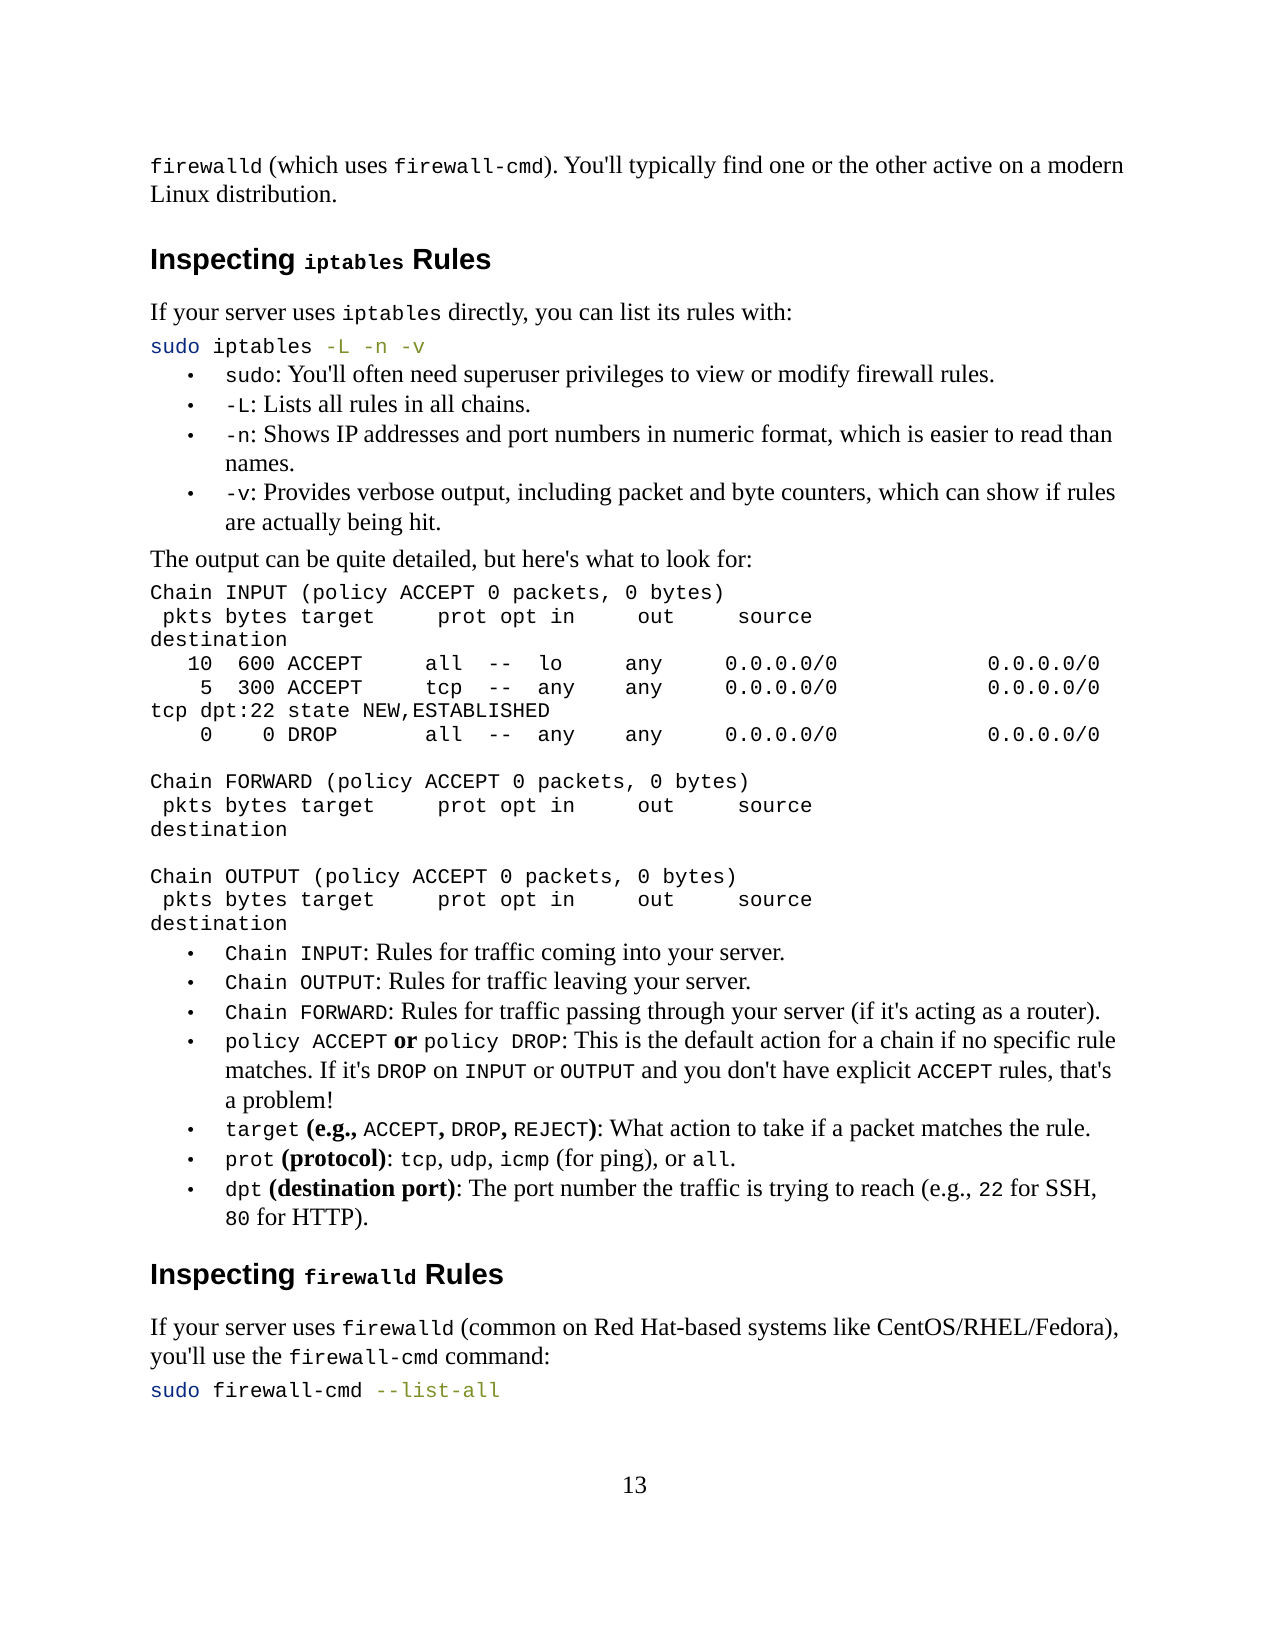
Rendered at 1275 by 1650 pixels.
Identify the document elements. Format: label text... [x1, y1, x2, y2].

list -n: Shows IP addresses and port numbers in numeric format, which is easier to read than names. [187, 419, 1125, 477]
text 0 0 DROP all -- any any 0.0.0.0/0 0.0.0.0/0 [150, 724, 1125, 748]
text If your server uses firewalld (common on Red Hat-based systems like CentOS/RHEL/Fedora), you'll use the firewall-cmd command: [150, 1312, 1125, 1371]
list target (e.g., ACCEPT, DROP, REJECT): What action to take if a packet matches the rule. [187, 1113, 1125, 1143]
list dpt (destination port): The port number the traffic is trying to reach (e.g., 22 for SSH, 80 for HTTP). [187, 1173, 1125, 1232]
text 10 600 ACCEPT all -- lo any 0.0.0.0/0 0.0.0.0/0 [150, 653, 1125, 677]
list -L: Lists all rules in all chains. [187, 389, 1125, 419]
list prot (protocol): tcp, udp, icmp (for ping), or all. [187, 1143, 1125, 1173]
list Chain FORWARD: Rules for traffic passing through your server (if it's acting as a router). [187, 996, 1125, 1026]
text sudo iptables -L -n -v [150, 336, 1125, 359]
text Chain OUTPUT (policy ACCEPT 0 packets, 0 bytes) [150, 866, 1125, 889]
text pkts bytes target prot opt in out source destination [150, 606, 1125, 653]
text sudo firewall-cmd --list-all [150, 1380, 1125, 1404]
text The output can be quite detailed, but here's what to look for: [150, 544, 1125, 573]
subtitle Inspecting iptables Rules [150, 242, 1125, 276]
subtitle Inspecting firewalld Rules [150, 1257, 1125, 1290]
text pkts bytes target prot opt in out source destination [150, 795, 1125, 842]
list policy ACCEPT or policy DROP: This is the default action for a chain if no specific rule matches. If it's DROP on INPUT or OUTPUT and you don't have explicit ACCEPT rules, that's a problem! [187, 1026, 1125, 1113]
text Chain INPUT (policy ACCEPT 0 packets, 0 bytes) [150, 582, 1125, 606]
list -v: Provides verbose output, including packet and byte counters, which can show if rules are actually being hit. [187, 477, 1125, 535]
list Chain INPUT: Rules for traffic coming into your server. [187, 937, 1125, 966]
list Chain OUTPUT: Rules for traffic leaving your server. [187, 966, 1125, 996]
text firewalld (which uses firewall-cmd). You'll typically find one or the other active on a modern Linux distribution. [150, 150, 1125, 208]
text If your server uses iptables directly, you can list its rules with: [150, 297, 1125, 327]
text pkts bytes target prot opt in out source destination [150, 889, 1125, 937]
text Chain FORWARD (policy ACCEPT 0 packets, 0 bytes) [150, 771, 1125, 795]
text 5 300 ACCEPT tcp -- any any 0.0.0.0/0 0.0.0.0/0 tcp dpt:22 state NEW,ESTABLISHED [150, 677, 1125, 724]
list sudo: You'll often need superuser privileges to view or modify firewall rules. [187, 359, 1125, 389]
